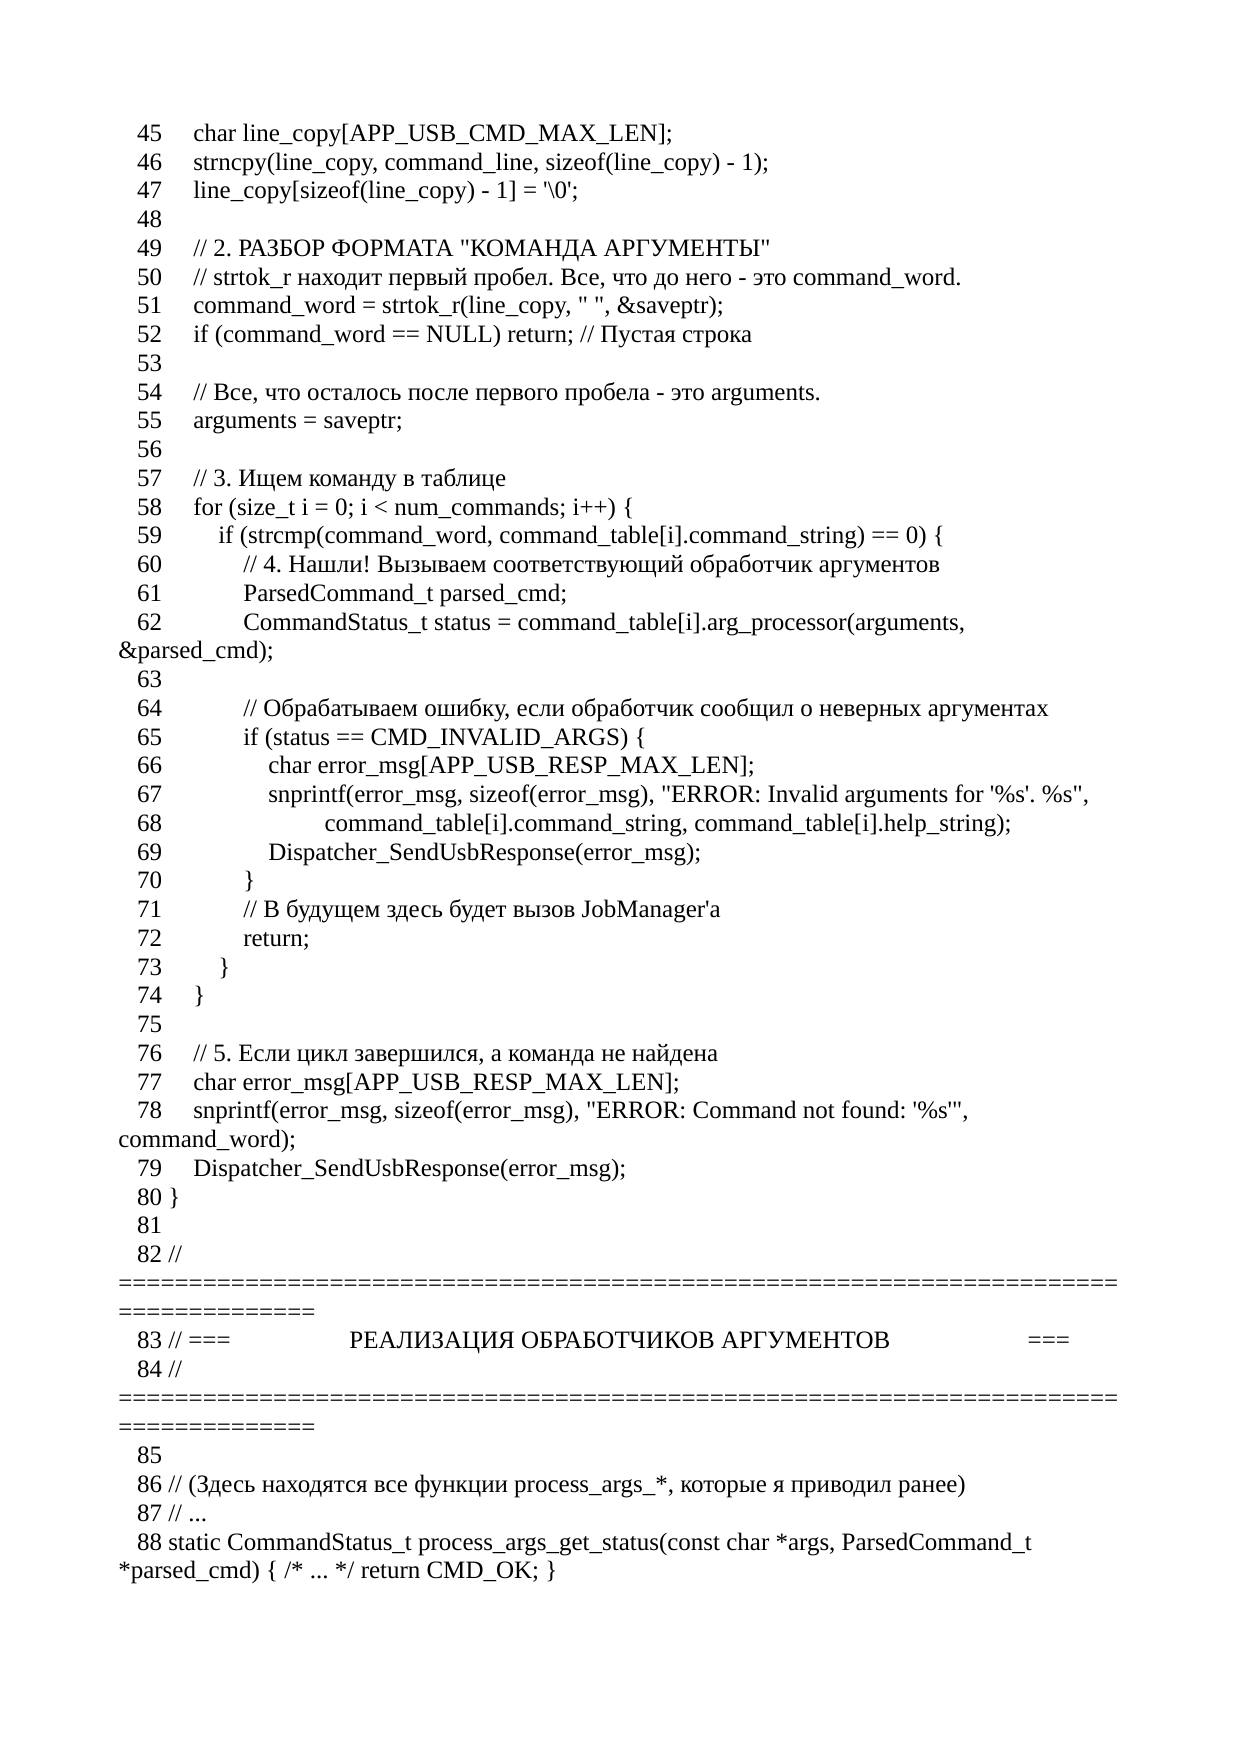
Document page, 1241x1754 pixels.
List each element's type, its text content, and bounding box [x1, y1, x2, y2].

text 70 } [118, 866, 1122, 894]
text 87 // ... [118, 1498, 1122, 1527]
text 58 for (size_t i = 0; i < num_commands; i++) { [118, 492, 1122, 521]
text 57 // 3. Ищем команду в таблице [118, 463, 1122, 492]
text 65 if (status == CMD_INVALID_ARGS) { [118, 722, 1122, 751]
text 77 char error_msg[APP_USB_RESP_MAX_LEN]; [118, 1067, 1122, 1096]
text 82 // ===================================================================================== [118, 1239, 1122, 1326]
text 73 } [118, 952, 1122, 981]
text 66 char error_msg[APP_USB_RESP_MAX_LEN]; [118, 751, 1122, 779]
text 61 ParsedCommand_t parsed_cmd; [118, 578, 1122, 607]
text 76 // 5. Если цикл завершился, а команда не найдена [118, 1038, 1122, 1067]
text 75 [118, 1009, 1122, 1038]
text 79 Dispatcher_SendUsbResponse(error_msg); [118, 1153, 1122, 1182]
text 51 command_word = strtok_r(line_copy, " ", &saveptr); [118, 291, 1122, 319]
text 80 } [118, 1182, 1122, 1211]
text 74 } [118, 981, 1122, 1009]
text 78 snprintf(error_msg, sizeof(error_msg), "ERROR: Command not found: '%s'", command_word); [118, 1096, 1122, 1153]
text 71 // В будущем здесь будет вызов JobManager'а [118, 894, 1122, 923]
text 69 Dispatcher_SendUsbResponse(error_msg); [118, 837, 1122, 866]
text 63 [118, 664, 1122, 693]
text 81 [118, 1211, 1122, 1239]
text 54 // Все, что осталось после первого пробела - это arguments. [118, 377, 1122, 406]
text 67 snprintf(error_msg, sizeof(error_msg), "ERROR: Invalid arguments for '%s'. %s", [118, 779, 1122, 808]
text 68 command_table[i].command_string, command_table[i].help_string); [118, 808, 1122, 837]
text 47 line_copy[sizeof(line_copy) - 1] = '\0'; [118, 176, 1122, 204]
text 50 // strtok_r находит первый пробел. Все, что до него - это command_word. [118, 262, 1122, 291]
text 86 // (Здесь находятся все функции process_args_*, которые я приводил ранее) [118, 1469, 1122, 1498]
text 45 char line_copy[APP_USB_CMD_MAX_LEN]; [118, 118, 1122, 147]
text 52 if (command_word == NULL) return; // Пустая строка [118, 319, 1122, 348]
text 62 CommandStatus_t status = command_table[i].arg_processor(arguments, &parsed_cmd); [118, 607, 1122, 664]
text 46 strncpy(line_copy, command_line, sizeof(line_copy) - 1); [118, 147, 1122, 176]
text 53 [118, 348, 1122, 377]
text 72 return; [118, 923, 1122, 952]
text 64 // Обрабатываем ошибку, если обработчик сообщил о неверных аргументах [118, 693, 1122, 722]
text 56 [118, 434, 1122, 463]
text 59 if (strcmp(command_word, command_table[i].command_string) == 0) { [118, 521, 1122, 549]
text 84 // ===================================================================================== [118, 1354, 1122, 1441]
text 55 arguments = saveptr; [118, 406, 1122, 434]
text 88 static CommandStatus_t process_args_get_status(const char *args, ParsedCommand_t *parsed_cmd) { /* ... */ return CMD_OK; } [118, 1527, 1122, 1584]
text 60 // 4. Нашли! Вызываем соответствующий обработчик аргументов [118, 549, 1122, 578]
text 48 [118, 204, 1122, 233]
text 83 // === РЕАЛИЗАЦИЯ ОБРАБОТЧИКОВ АРГУМЕНТОВ === [118, 1326, 1122, 1354]
text 85 [118, 1441, 1122, 1469]
text 49 // 2. РАЗБОР ФОРМАТА "КОМАНДА АРГУМЕНТЫ" [118, 233, 1122, 262]
